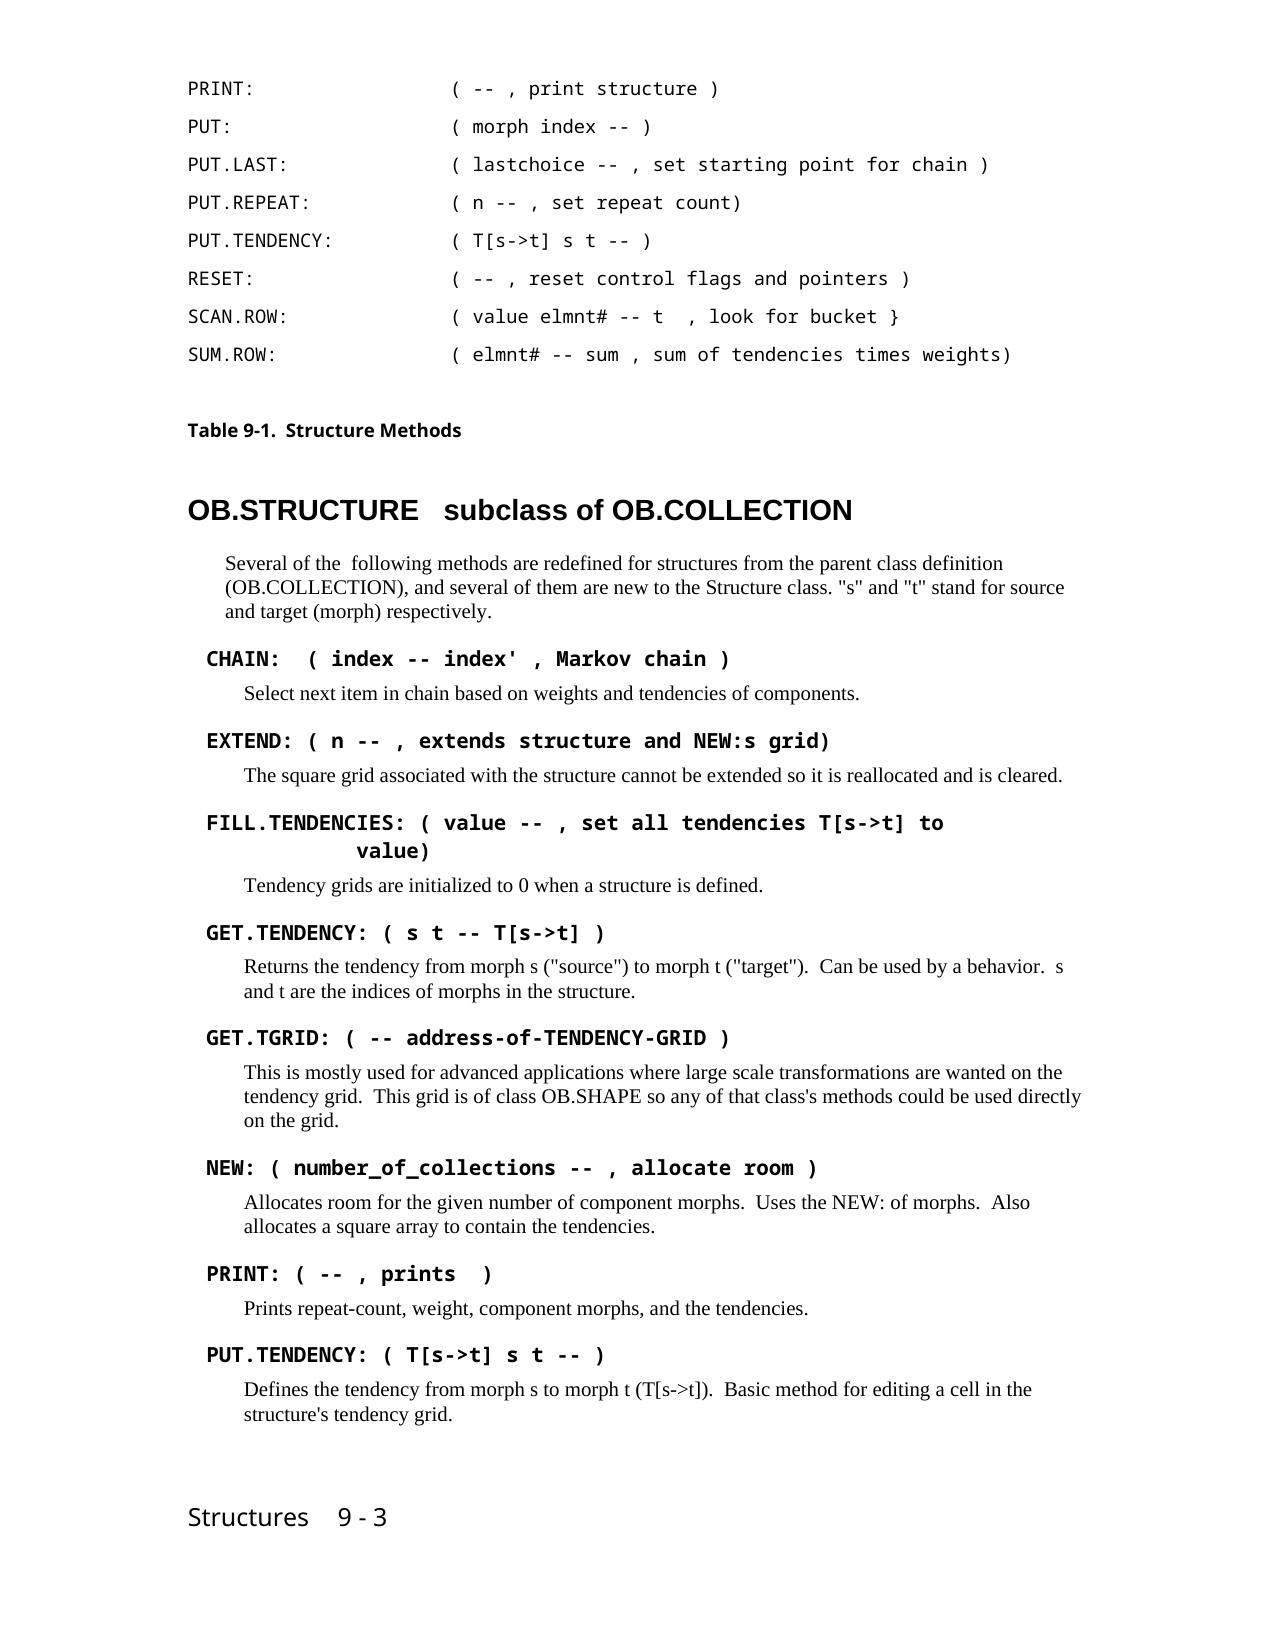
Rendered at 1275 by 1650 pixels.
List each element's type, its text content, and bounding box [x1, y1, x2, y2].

text PUT.LAST: ( lastchoice -- , set starting point for chain ) [187, 151, 1087, 177]
text Several of the following methods are redefined for structures from the parent class definition (OB.COLLECTION), and several of them are new to the Structure class. "s" and "t" stand for source and target (morph) respectively. [225, 551, 1087, 623]
text NEW: ( number_of_collections -- , allocate room ) [206, 1153, 1162, 1182]
text The square grid associated with the structure cannot be extended so it is reallocated and is cleared. [244, 763, 1087, 787]
text PRINT: ( -- , prints ) [206, 1259, 1162, 1287]
text PUT.TENDENCY: ( T[s->t] s t -- ) [206, 1341, 1162, 1369]
text GET.TGRID: ( -- address-of-TENDENCY-GRID ) [206, 1023, 1162, 1052]
text Prints repeat-count, weight, component morphs, and the tendencies. [244, 1296, 1087, 1320]
text PRINT: ( -- , print structure ) [187, 75, 1087, 101]
text Tendency grids are initialized to 0 when a structure is defined. [244, 873, 1087, 897]
text Defines the tendency from morph s to morph t (T[s->t]). Basic method for editing a cell in the structure's tendency grid. [244, 1377, 1087, 1426]
text PUT.REPEAT: ( n -- , set repeat count) [187, 189, 1087, 214]
text This is mostly used for advanced applications where large scale transformations are wanted on the tendency grid. This grid is of class OB.SHAPE so any of that class's methods could be used directly on the grid. [244, 1060, 1087, 1132]
text CHAIN: ( index -- index' , Markov chain ) [206, 644, 1162, 673]
text Table 9-1. Structure Methods [187, 417, 1087, 443]
text Select next item in chain based on weights and tendencies of components. [244, 681, 1087, 705]
text PUT: ( morph index -- ) [187, 113, 1087, 138]
text EXTEND: ( n -- , extends structure and NEW:s grid) [206, 726, 1162, 754]
text GET.TENDENCY: ( s t -- T[s->t] ) [206, 918, 1162, 946]
text RESET: ( -- , reset control flags and pointers ) [187, 265, 1087, 291]
text SCAN.ROW: ( value elmnt# -- t , look for bucket } [187, 303, 1087, 329]
text Returns the tendency from morph s ("source") to morph t ("target"). Can be used by a behavior. s and t are the indices of morphs in the structure. [244, 954, 1087, 1003]
text PUT.TENDENCY: ( T[s->t] s t -- ) [187, 227, 1087, 253]
subtitle OB.STRUCTURE subclass of OB.COLLECTION [187, 493, 1087, 526]
text SUM.ROW: ( elmnt# -- sum , sum of tendencies times weights) [187, 341, 1087, 367]
text Allocates room for the given number of component morphs. Uses the NEW: of morphs. Also allocates a square array to contain the tendencies. [244, 1190, 1087, 1238]
text FILL.TENDENCIES: ( value -- , set all tendencies T[s->t] to value) [206, 808, 1162, 864]
